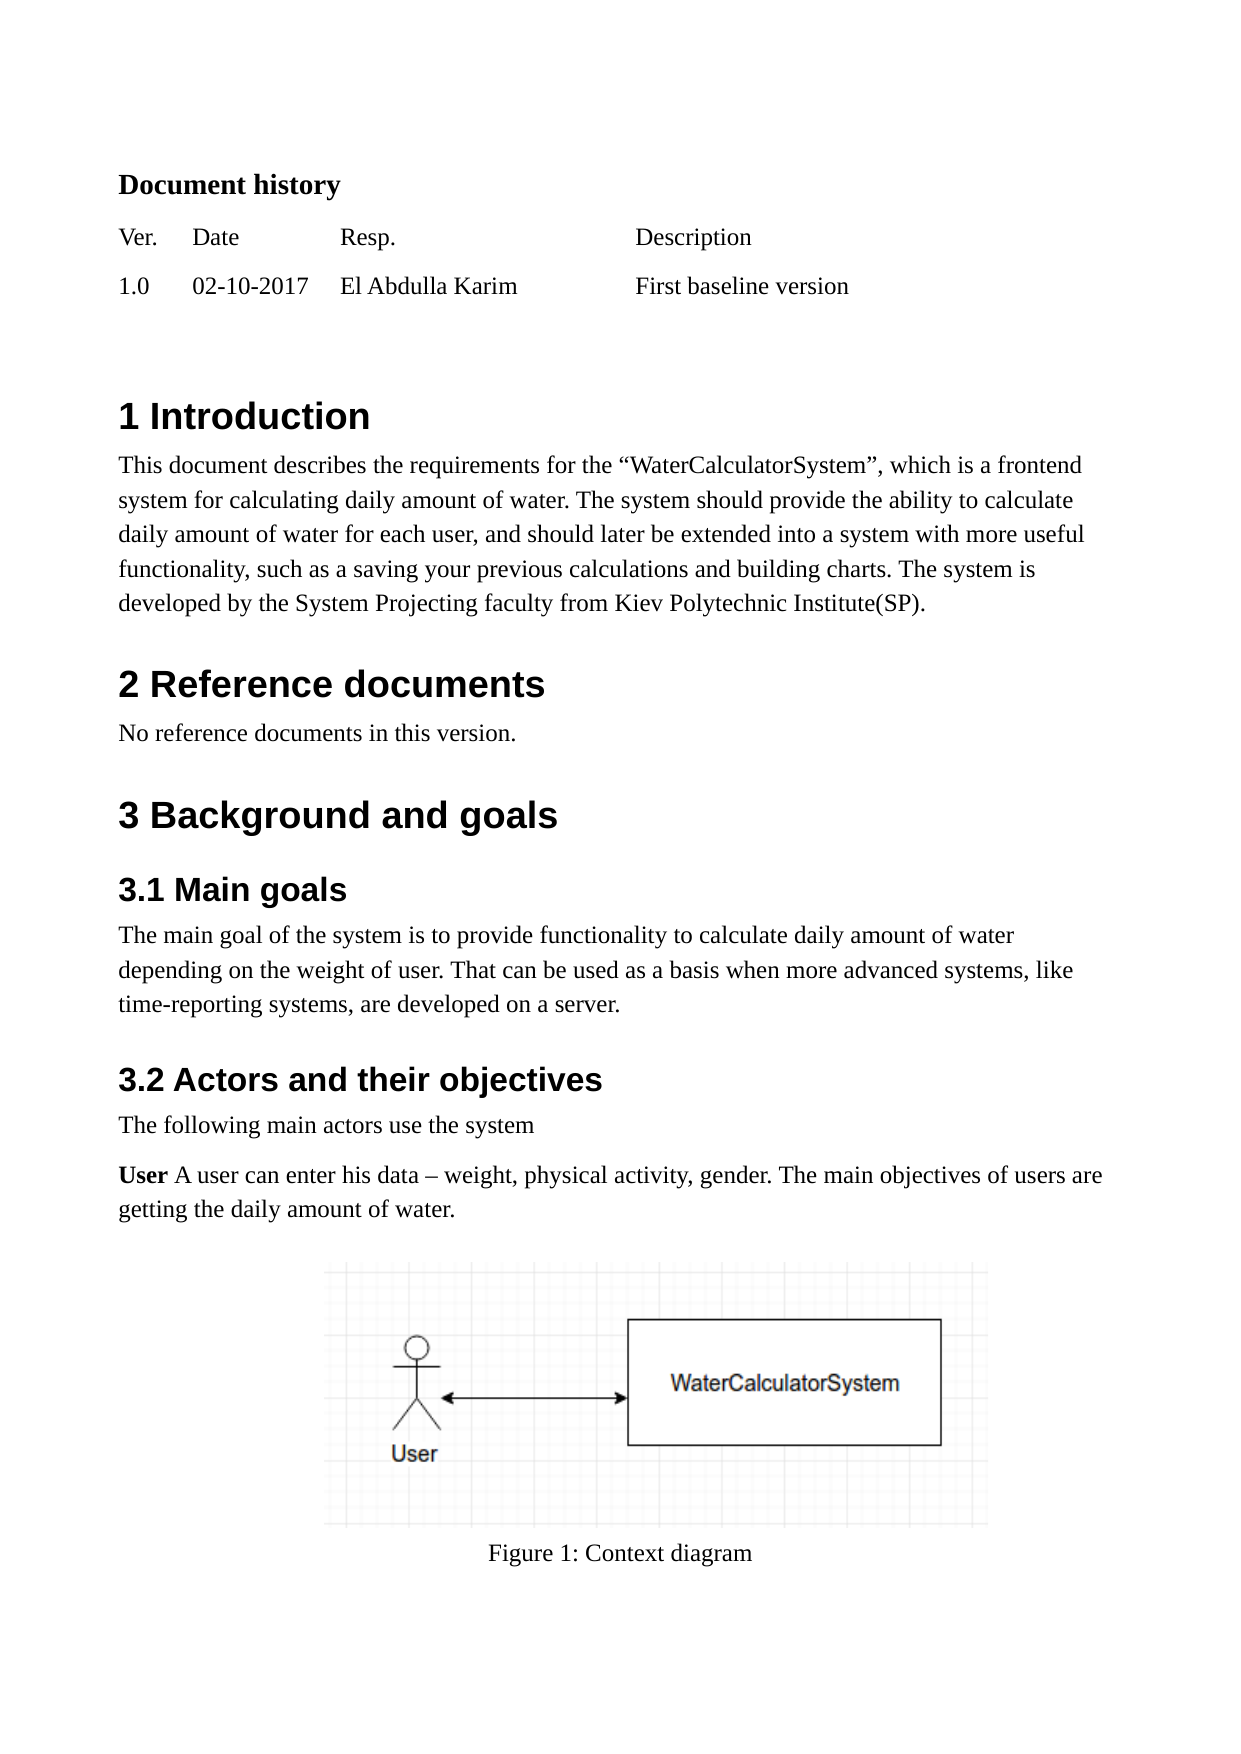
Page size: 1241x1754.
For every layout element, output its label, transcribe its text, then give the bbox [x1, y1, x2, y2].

text Document history [118, 167, 1122, 201]
text Figure 1: Context diagram [118, 1538, 1122, 1566]
text No reference documents in this version. [118, 718, 1122, 747]
text The main goal of the system is to provide functionality to calculate daily amount of water depending on the weight of user. That can be used as a basis when more advanced systems, like time-reporting systems, are developed on a server. [118, 921, 1122, 1018]
text 1.0 02-10-2017 El Abdulla Karim First baseline version [118, 271, 1122, 300]
text The following main actors use the system [118, 1111, 1122, 1139]
text User A user can enter his data – weight, physical activity, gender. The main objectives of users are getting the daily amount of water. [118, 1160, 1122, 1223]
subtitle 3.1 Main goals [118, 869, 1122, 908]
text Ver. Date Resp. Description [118, 222, 1122, 251]
picture [324, 1262, 989, 1528]
subtitle 3.2 Actors and their objectives [118, 1059, 1122, 1098]
subtitle 1 Introduction [118, 394, 1122, 438]
text This document describes the requirements for the “WaterCalculatorSystem”, which is a frontend system for calculating daily amount of water. The system should provide the ability to calculate daily amount of water for each user, and should later be extended into a system with more useful functionality, such as a saving your previous calculations and building charts. The system is developed by the System Projecting faculty from Kiev Polytechnic Institute(SP). [118, 450, 1122, 617]
subtitle 2 Reference documents [118, 662, 1122, 706]
subtitle 3 Background and goals [118, 792, 1122, 836]
